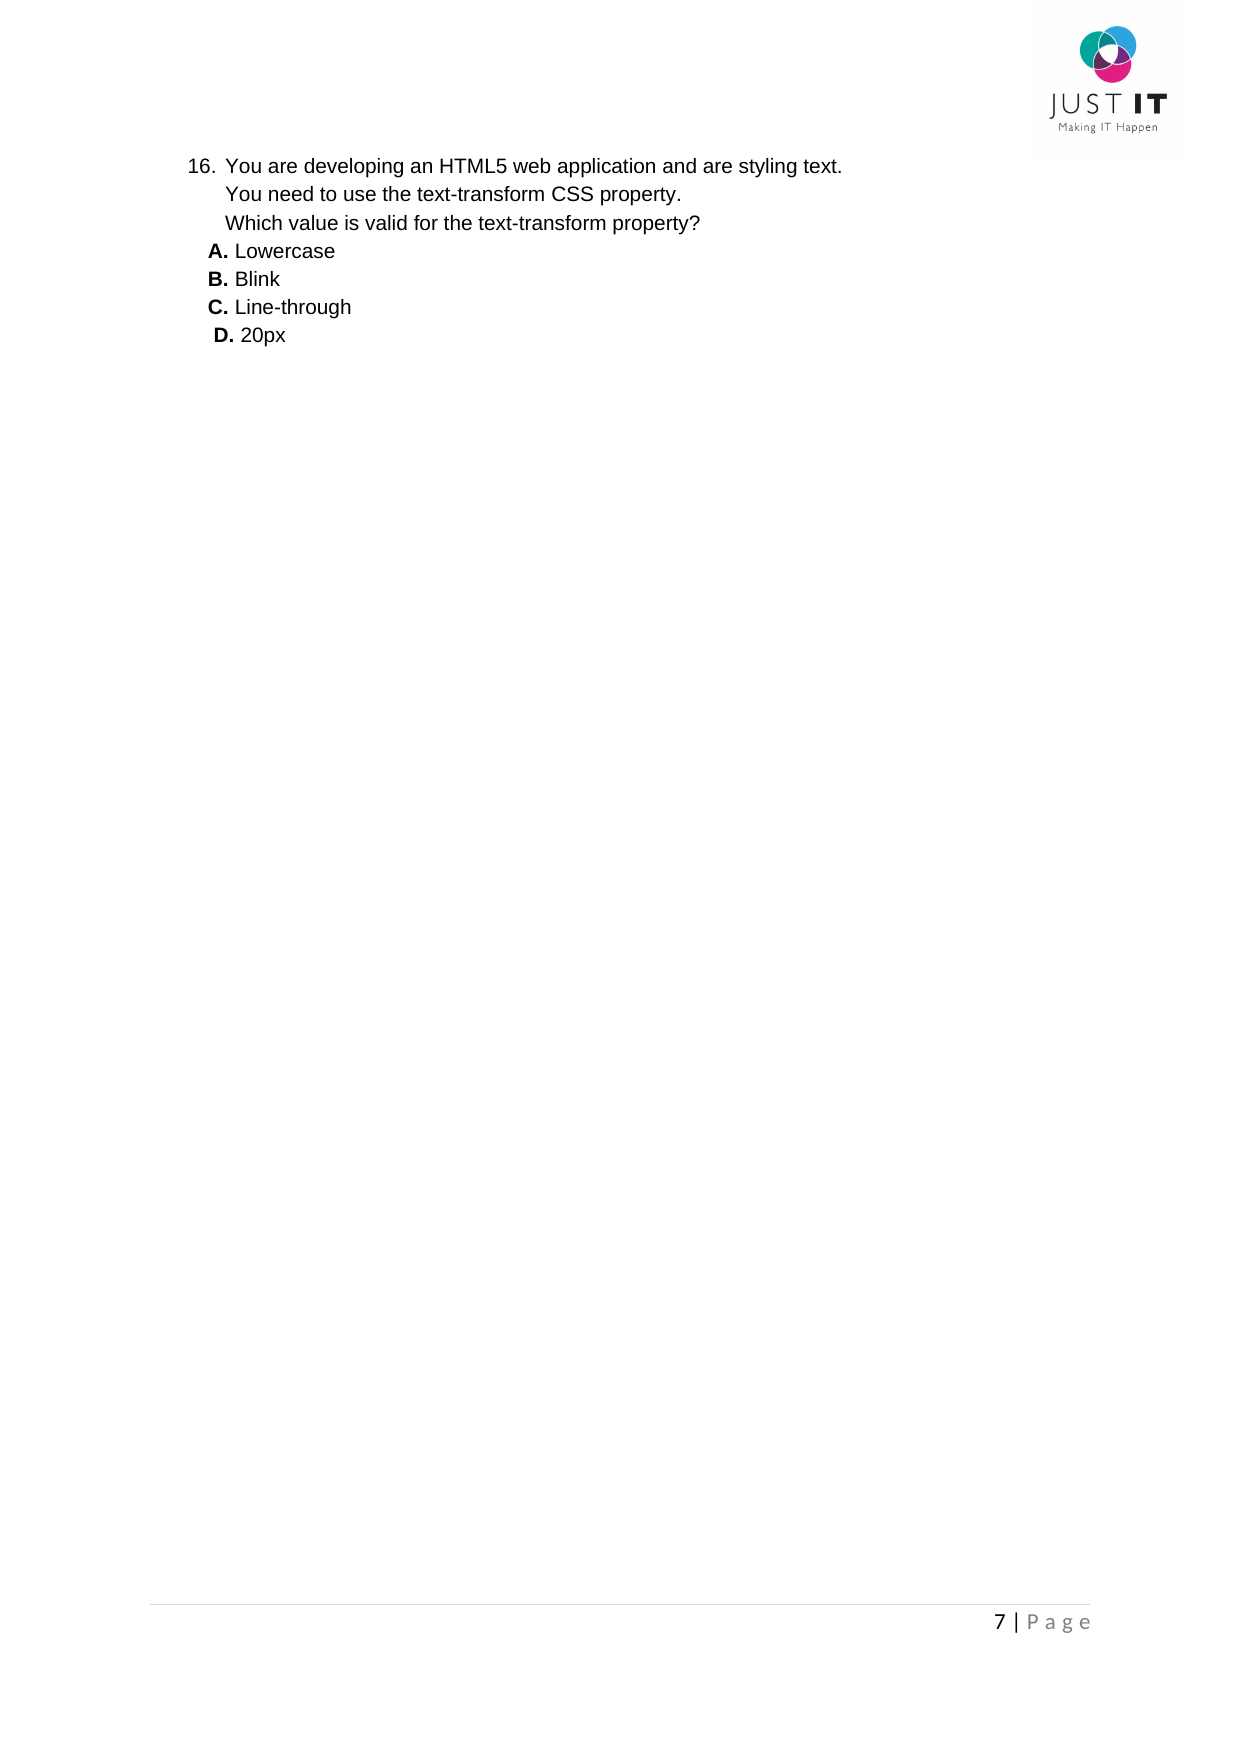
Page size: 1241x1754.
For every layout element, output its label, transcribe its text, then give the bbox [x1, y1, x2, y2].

list You are developing an HTML5 web application and are styling text. You need to use the text-transform CSS property. Which value is valid for the text-transform property? [187, 150, 1090, 234]
text A. Lowercase B. Blink C. Line-through D. 20px [150, 234, 1090, 347]
